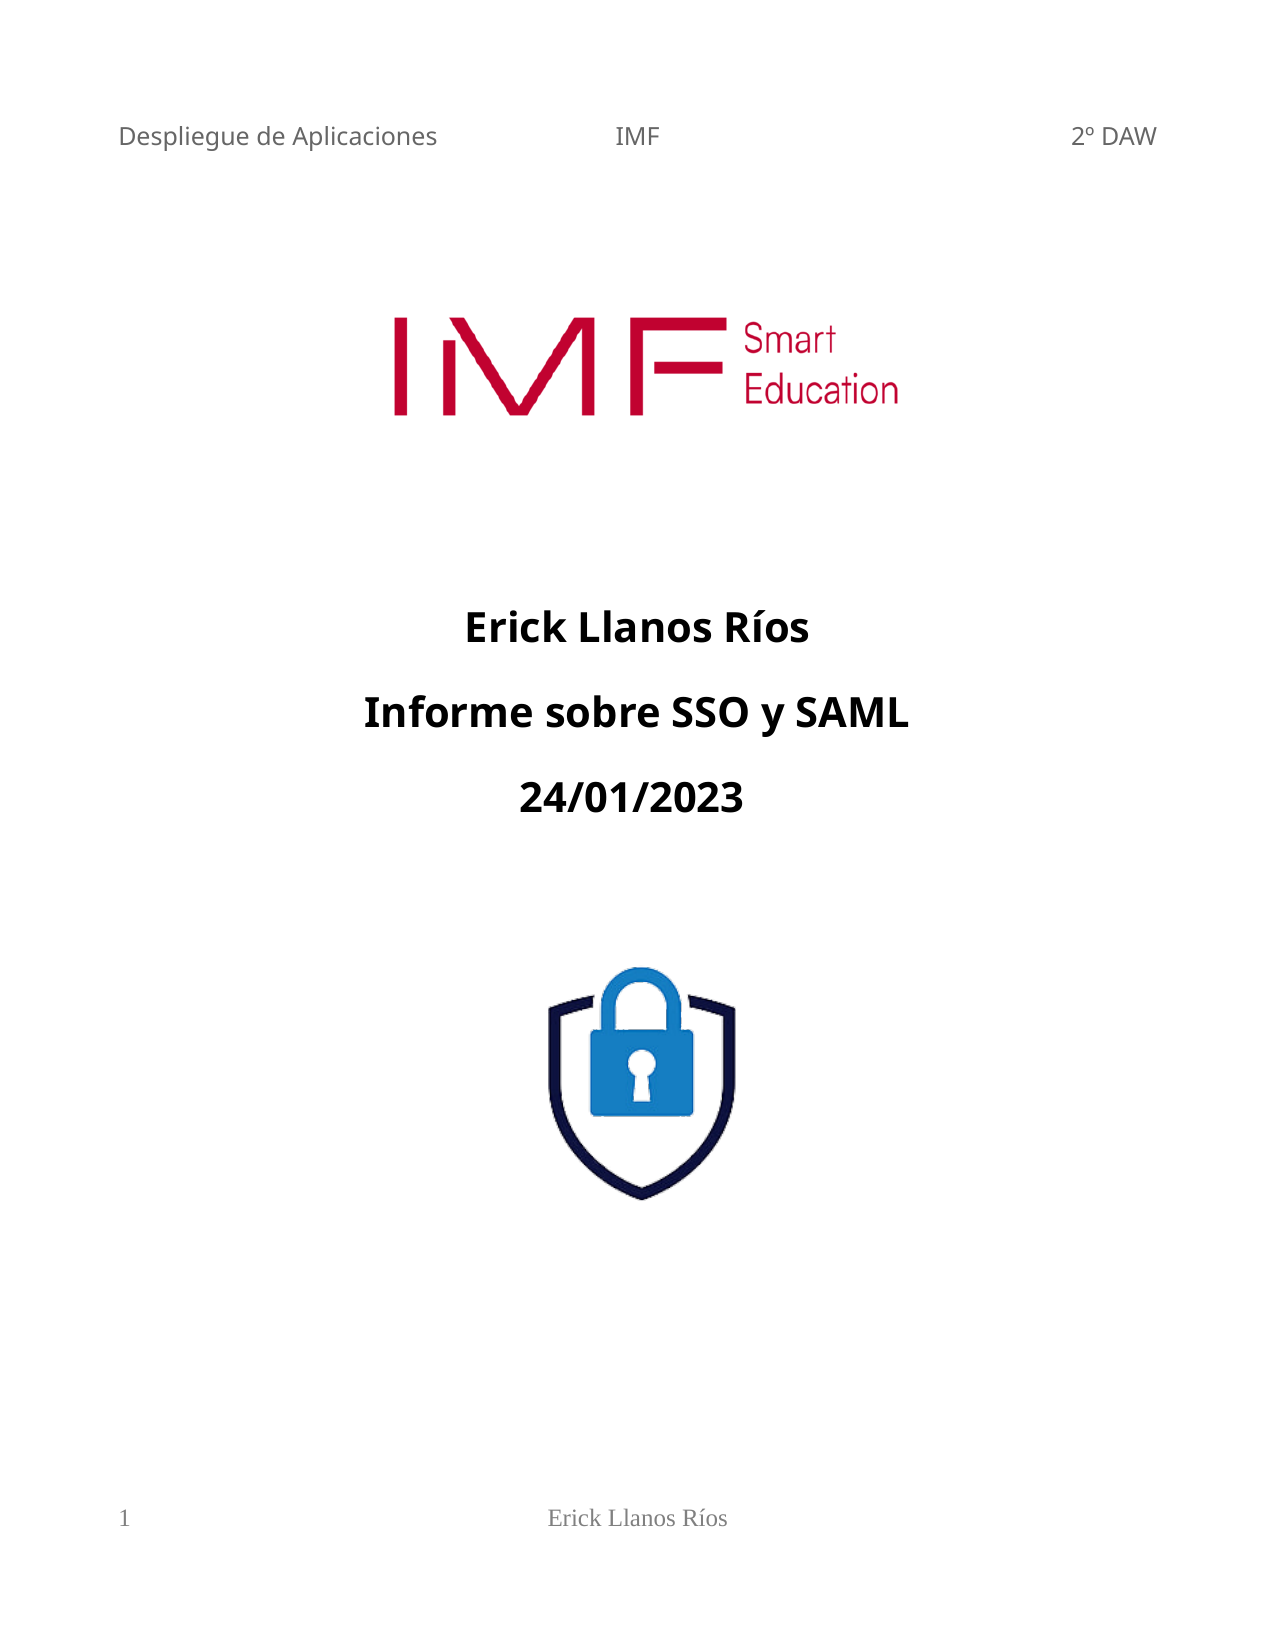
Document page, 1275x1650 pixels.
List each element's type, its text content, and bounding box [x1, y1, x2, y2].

picture [361, 311, 931, 427]
picture [398, 840, 886, 1328]
text Erick Llanos Ríos [118, 598, 1157, 655]
text Informe sobre SSO y SAML [118, 683, 1157, 740]
text 24/01/2023 [118, 768, 1157, 825]
